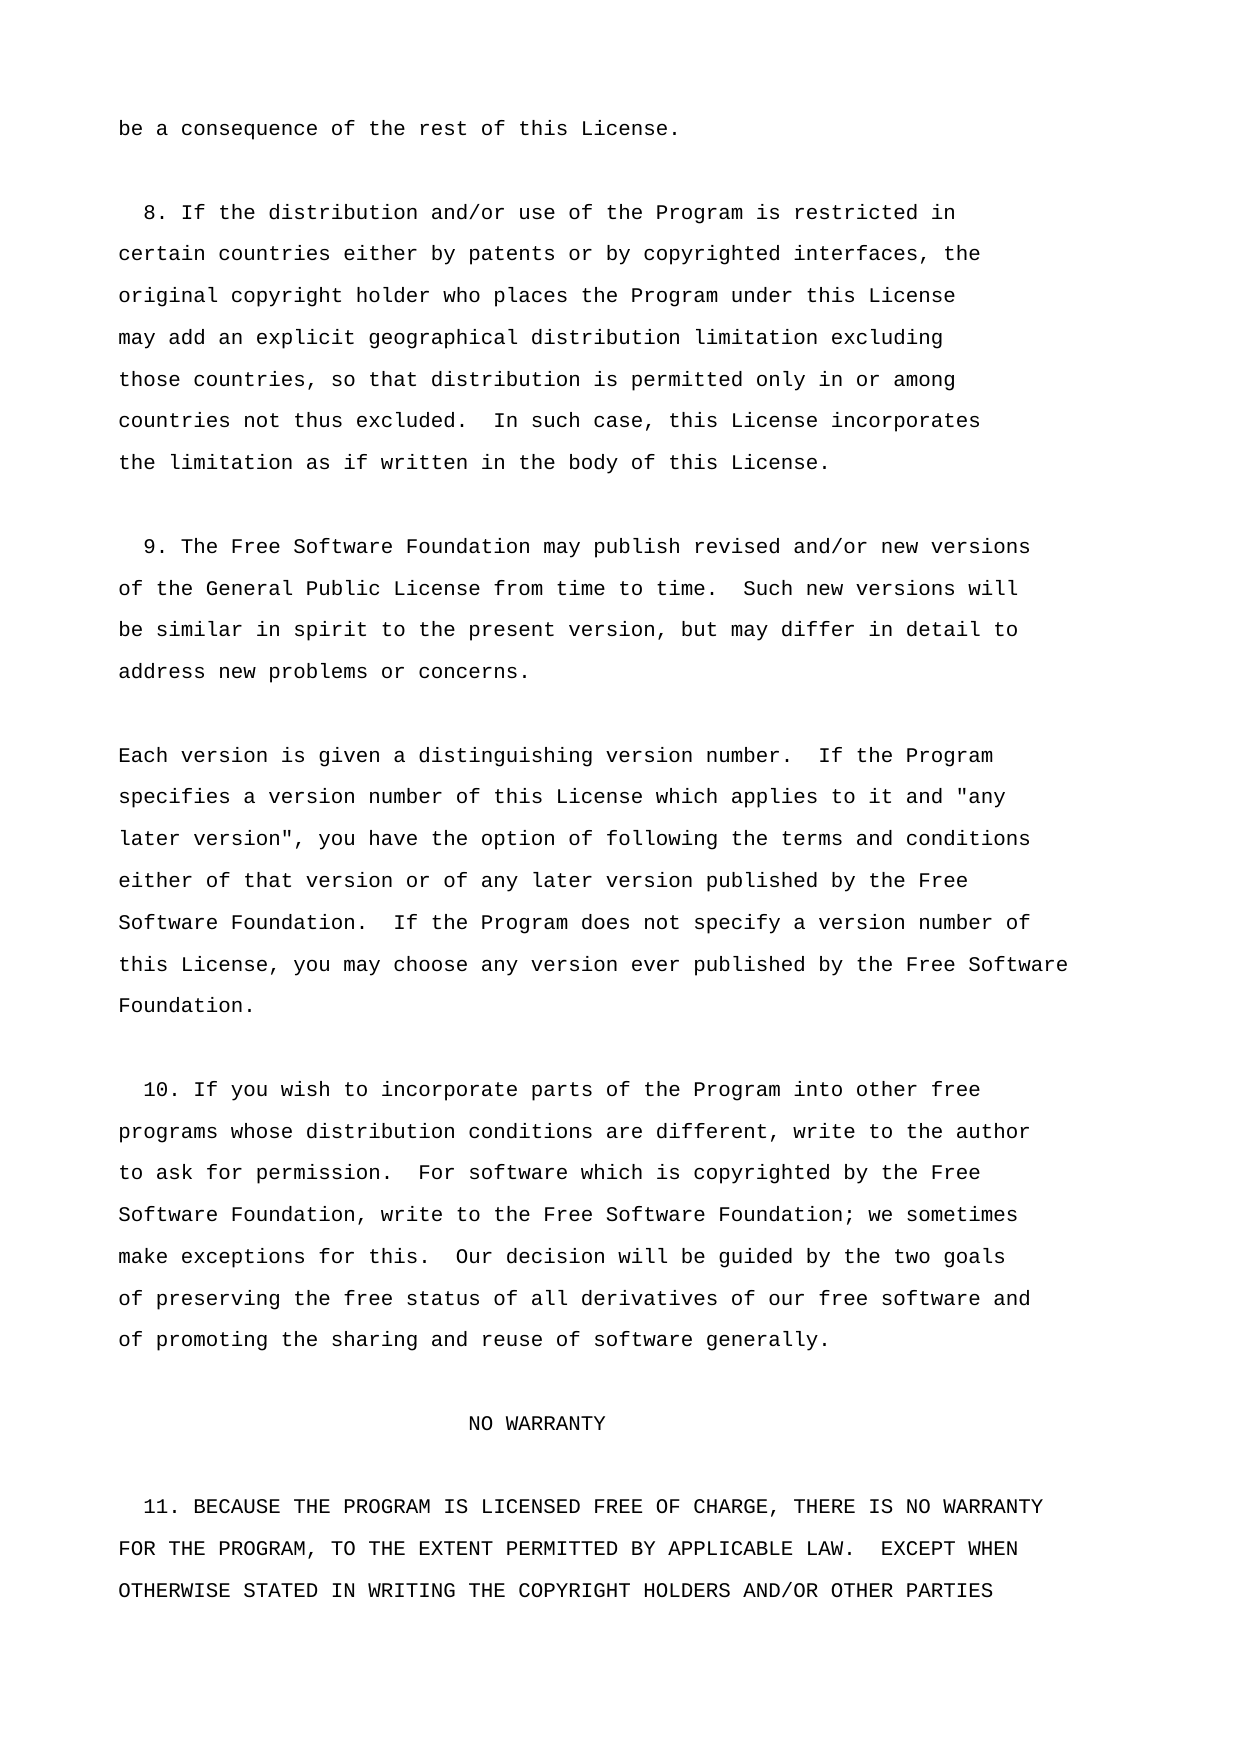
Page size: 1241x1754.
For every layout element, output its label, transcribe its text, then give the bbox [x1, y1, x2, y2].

text OTHERWISE STATED IN WRITING THE COPYRIGHT HOLDERS AND/OR OTHER PARTIES [118, 1580, 1122, 1604]
text of preserving the free status of all derivatives of our free software and [118, 1288, 1122, 1311]
text those countries, so that distribution is permitted only in or among [118, 369, 1122, 392]
text Software Foundation, write to the Free Software Foundation; we sometimes [118, 1204, 1122, 1228]
text this License, you may choose any version ever published by the Free Software [118, 953, 1122, 977]
text 11. BECAUSE THE PROGRAM IS LICENSED FREE OF CHARGE, THERE IS NO WARRANTY [118, 1497, 1122, 1520]
text FOR THE PROGRAM, TO THE EXTENT PERMITTED BY APPLICABLE LAW. EXCEPT WHEN [118, 1538, 1122, 1562]
text countries not thus excluded. In such case, this License incorporates [118, 411, 1122, 434]
text certain countries either by patents or by copyrighted interfaces, the [118, 243, 1122, 267]
text address new problems or concerns. [118, 661, 1122, 685]
text to ask for permission. For software which is copyrighted by the Free [118, 1162, 1122, 1186]
text may add an explicit geographical distribution limitation excluding [118, 327, 1122, 351]
text later version", you have the option of following the terms and conditions [118, 828, 1122, 852]
text specifies a version number of this License which applies to it and "any [118, 786, 1122, 810]
text original copyright holder who places the Program under this License [118, 285, 1122, 309]
text either of that version or of any later version published by the Free [118, 870, 1122, 894]
text 10. If you wish to incorporate parts of the Program into other free [118, 1079, 1122, 1102]
text NO WARRANTY [118, 1413, 1122, 1437]
text Foundation. [118, 995, 1122, 1019]
text of the General Public License from time to time. Such new versions will [118, 578, 1122, 601]
text Software Foundation. If the Program does not specify a version number of [118, 912, 1122, 935]
text Each version is given a distinguishing version number. If the Program [118, 745, 1122, 768]
text 8. If the distribution and/or use of the Program is restricted in [118, 202, 1122, 225]
text of promoting the sharing and reuse of software generally. [118, 1329, 1122, 1353]
text 9. The Free Software Foundation may publish revised and/or new versions [118, 536, 1122, 559]
text be similar in spirit to the present version, but may differ in detail to [118, 619, 1122, 643]
text the limitation as if written in the body of this License. [118, 452, 1122, 476]
text make exceptions for this. Our decision will be guided by the two goals [118, 1246, 1122, 1269]
text be a consequence of the rest of this License. [118, 118, 1122, 142]
text programs whose distribution conditions are different, write to the author [118, 1121, 1122, 1144]
